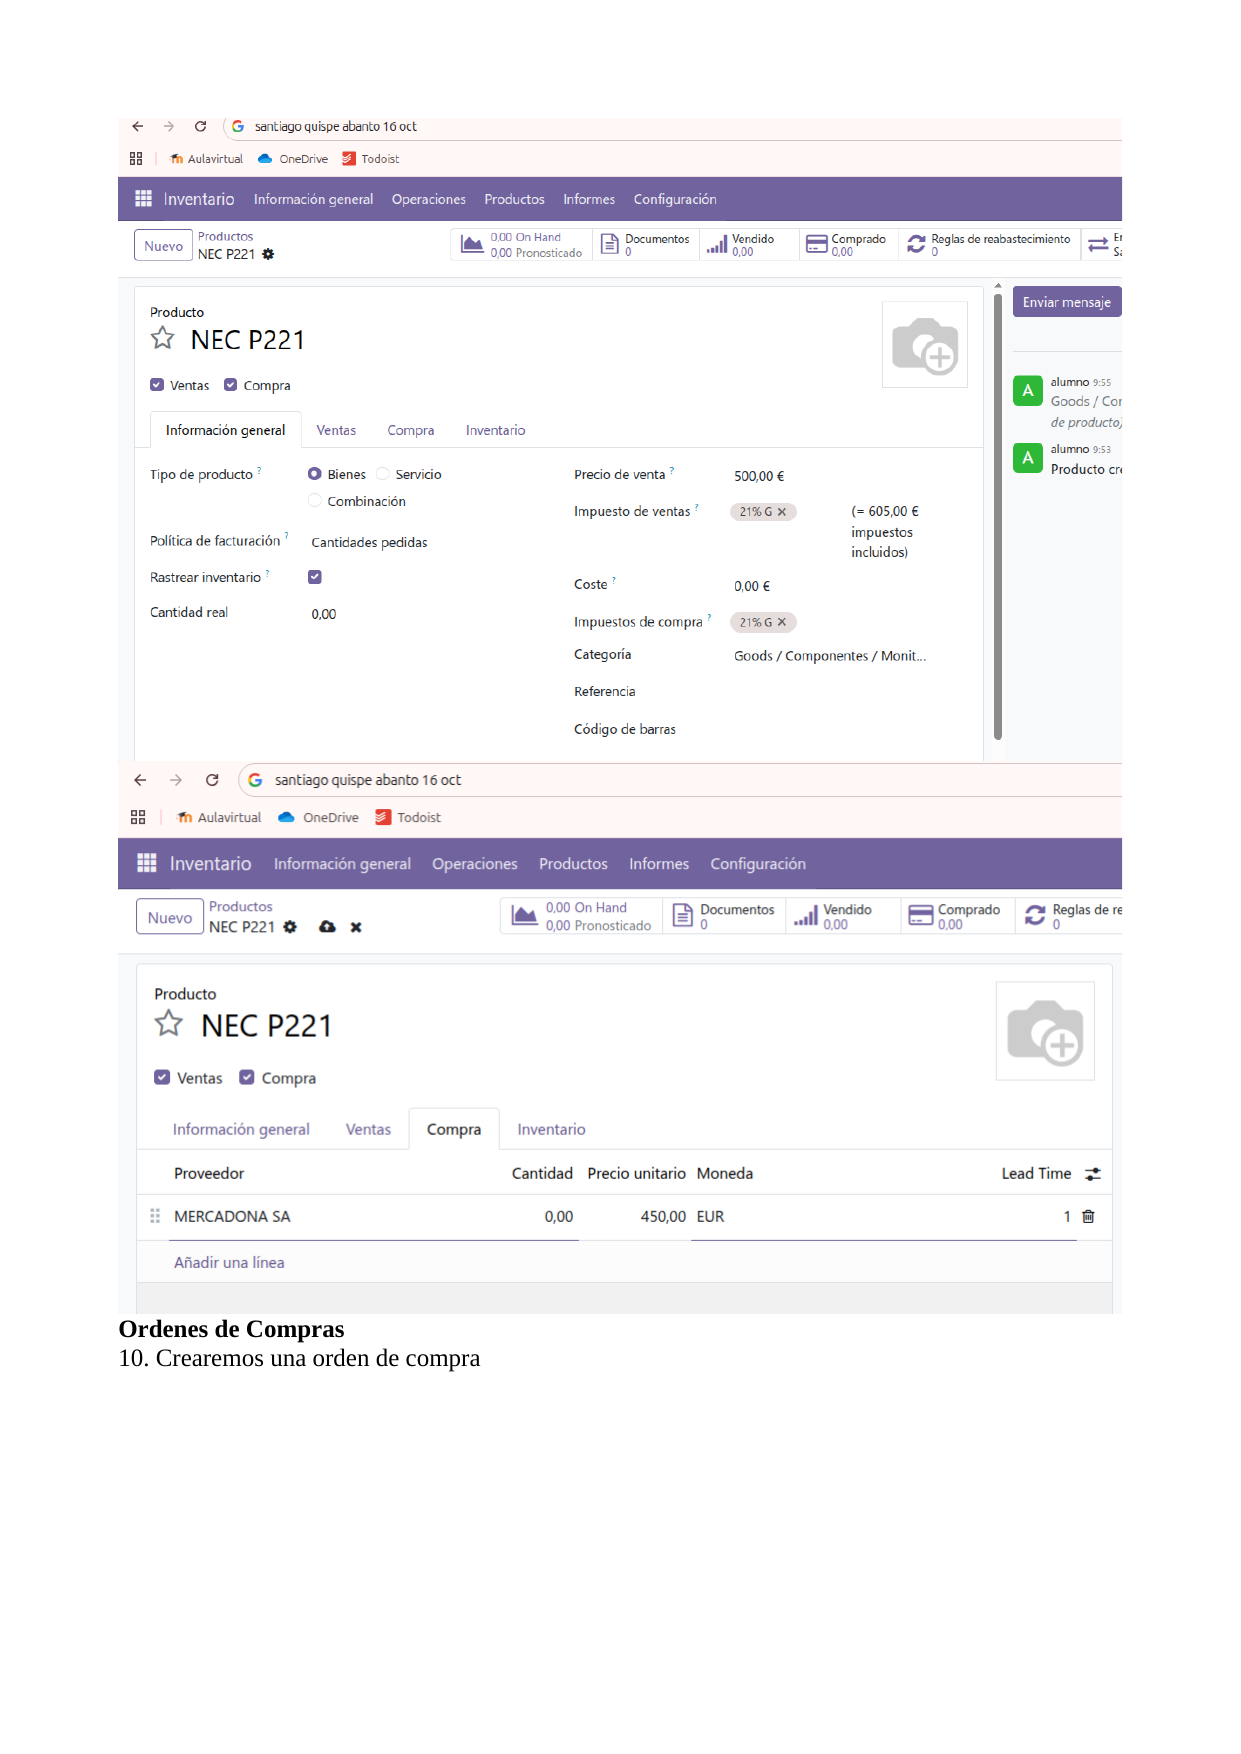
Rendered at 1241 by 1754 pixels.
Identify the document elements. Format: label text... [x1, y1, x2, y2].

text 10. Crearemos una orden de compra [118, 1343, 1122, 1372]
text Ordenes de Compras [118, 1314, 1122, 1343]
picture [118, 118, 1123, 1314]
